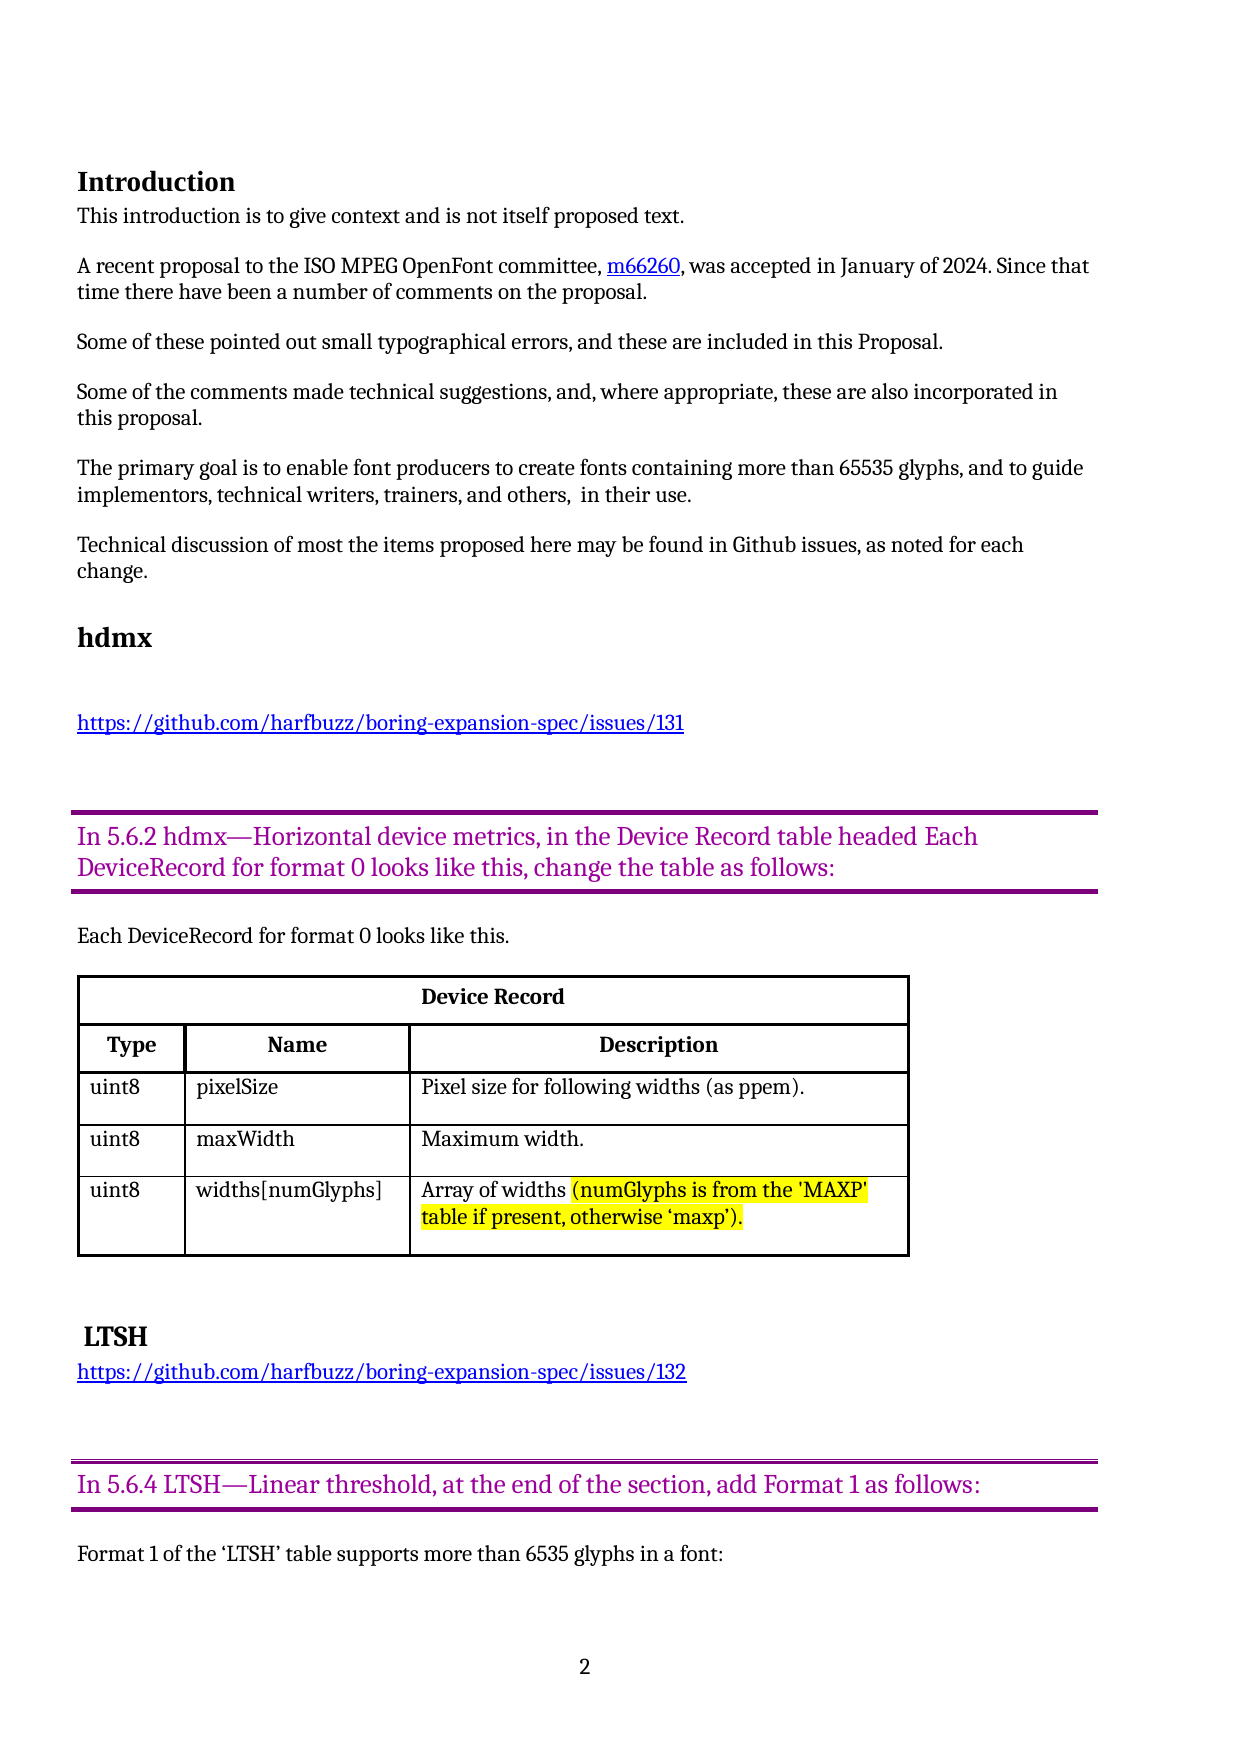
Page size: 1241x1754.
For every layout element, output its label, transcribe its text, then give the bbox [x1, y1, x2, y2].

text Some of these pointed out small typographical errors, and these are included in this Proposal. [77, 329, 1093, 355]
text A recent proposal to the ISO MPEG OpenFont committee, m66260, was accepted in January of 2024. Since that time there have been a number of comments on the proposal. [77, 252, 1093, 305]
table_cell uint8 [80, 1126, 184, 1176]
table_cell Name [187, 1026, 408, 1071]
table_cell Type [80, 1026, 183, 1071]
text This introduction is to give context and is not itself proposed text. [77, 202, 1093, 229]
table_cell Array of widths (numGlyphs is from the 'MAXP' table if present, otherwise ‘maxp’). [411, 1177, 907, 1253]
table_cell Maximum width. [411, 1126, 907, 1176]
table_cell widths[numGlyphs] [186, 1177, 409, 1253]
table_cell maxWidth [186, 1126, 409, 1176]
text Each DeviceRecord for format 0 looks like this. [77, 923, 1093, 949]
table_cell pixelSize [186, 1074, 409, 1124]
subtitle hdmx [77, 621, 1093, 655]
table_cell Description [411, 1026, 907, 1071]
subtitle LTSH [77, 1320, 1093, 1354]
table_cell uint8 [80, 1074, 184, 1124]
subtitle Introduction [77, 164, 1093, 197]
text The primary goal is to enable font producers to create fonts containing more than 65535 glyphs, and to guide implementors, technical writers, trainers, and others, in their use. [77, 455, 1093, 508]
text Technical discussion of most the items proposed here may be found in Github issues, as noted for each change. [77, 532, 1093, 584]
text https://github.com/harfbuzz/boring-expansion-spec/issues/132 [77, 1359, 1093, 1385]
text Some of the comments made technical suggestions, and, where appropriate, these are also incorporated in this proposal. [77, 379, 1093, 432]
text https://github.com/harfbuzz/boring-expansion-spec/issues/131 [77, 710, 1093, 736]
table_cell Pixel size for following widths (as ppem). [411, 1074, 907, 1124]
table_cell uint8 [80, 1177, 184, 1253]
text In 5.6.2 hdmx—Horizontal device metrics, in the Device Record table headed Each DeviceRecord for format 0 looks like this, change the table as follows: [71, 815, 1098, 889]
table_header Device Record [80, 978, 907, 1023]
text Format 1 of the ‘LTSH’ table supports more than 6535 glyphs in a font: [77, 1541, 1093, 1567]
text In 5.6.4 LTSH—Linear threshold, at the end of the section, add Format 1 as follows: [71, 1464, 1098, 1507]
